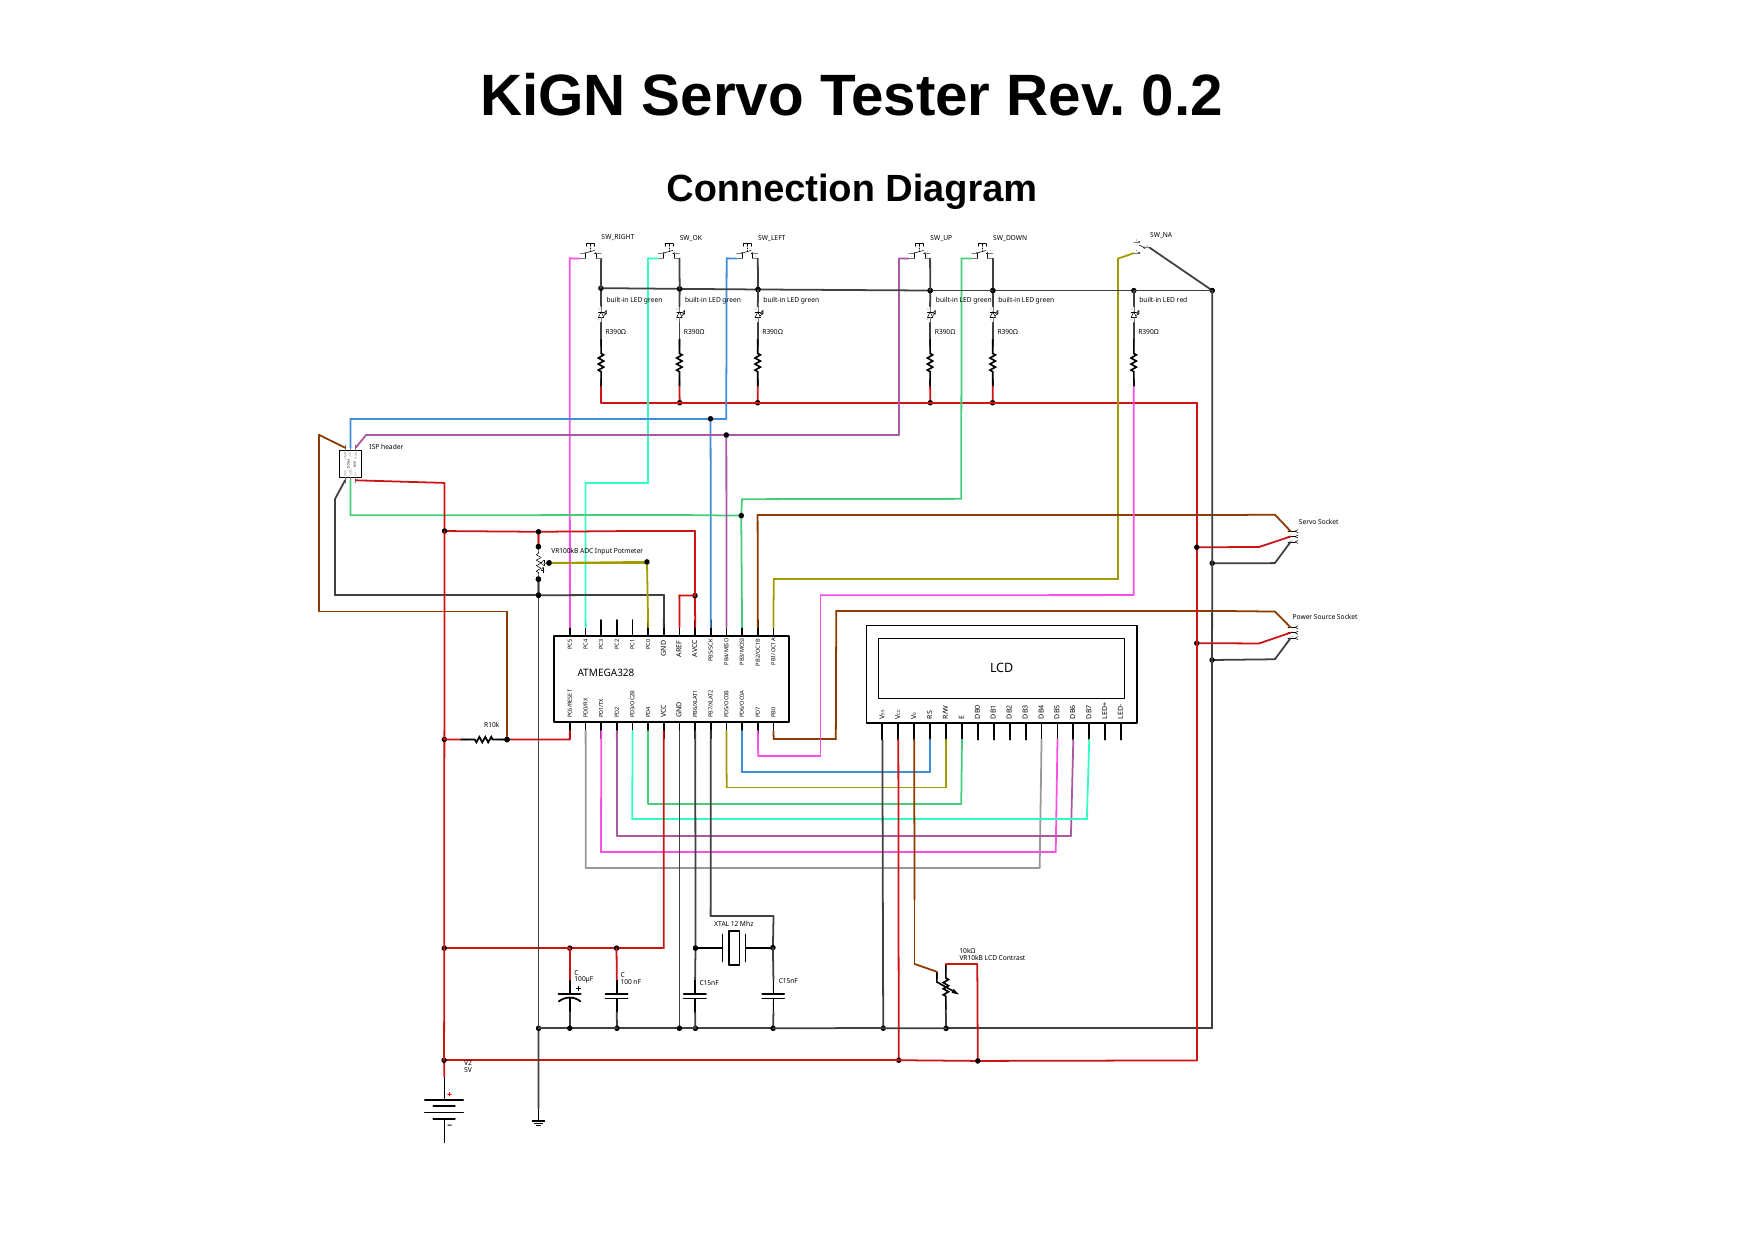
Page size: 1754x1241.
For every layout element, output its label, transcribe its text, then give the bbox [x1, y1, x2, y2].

subtitle Connection Diagram [67, 166, 1636, 209]
title KiGN Servo Tester Rev. 0.2 [67, 61, 1636, 128]
